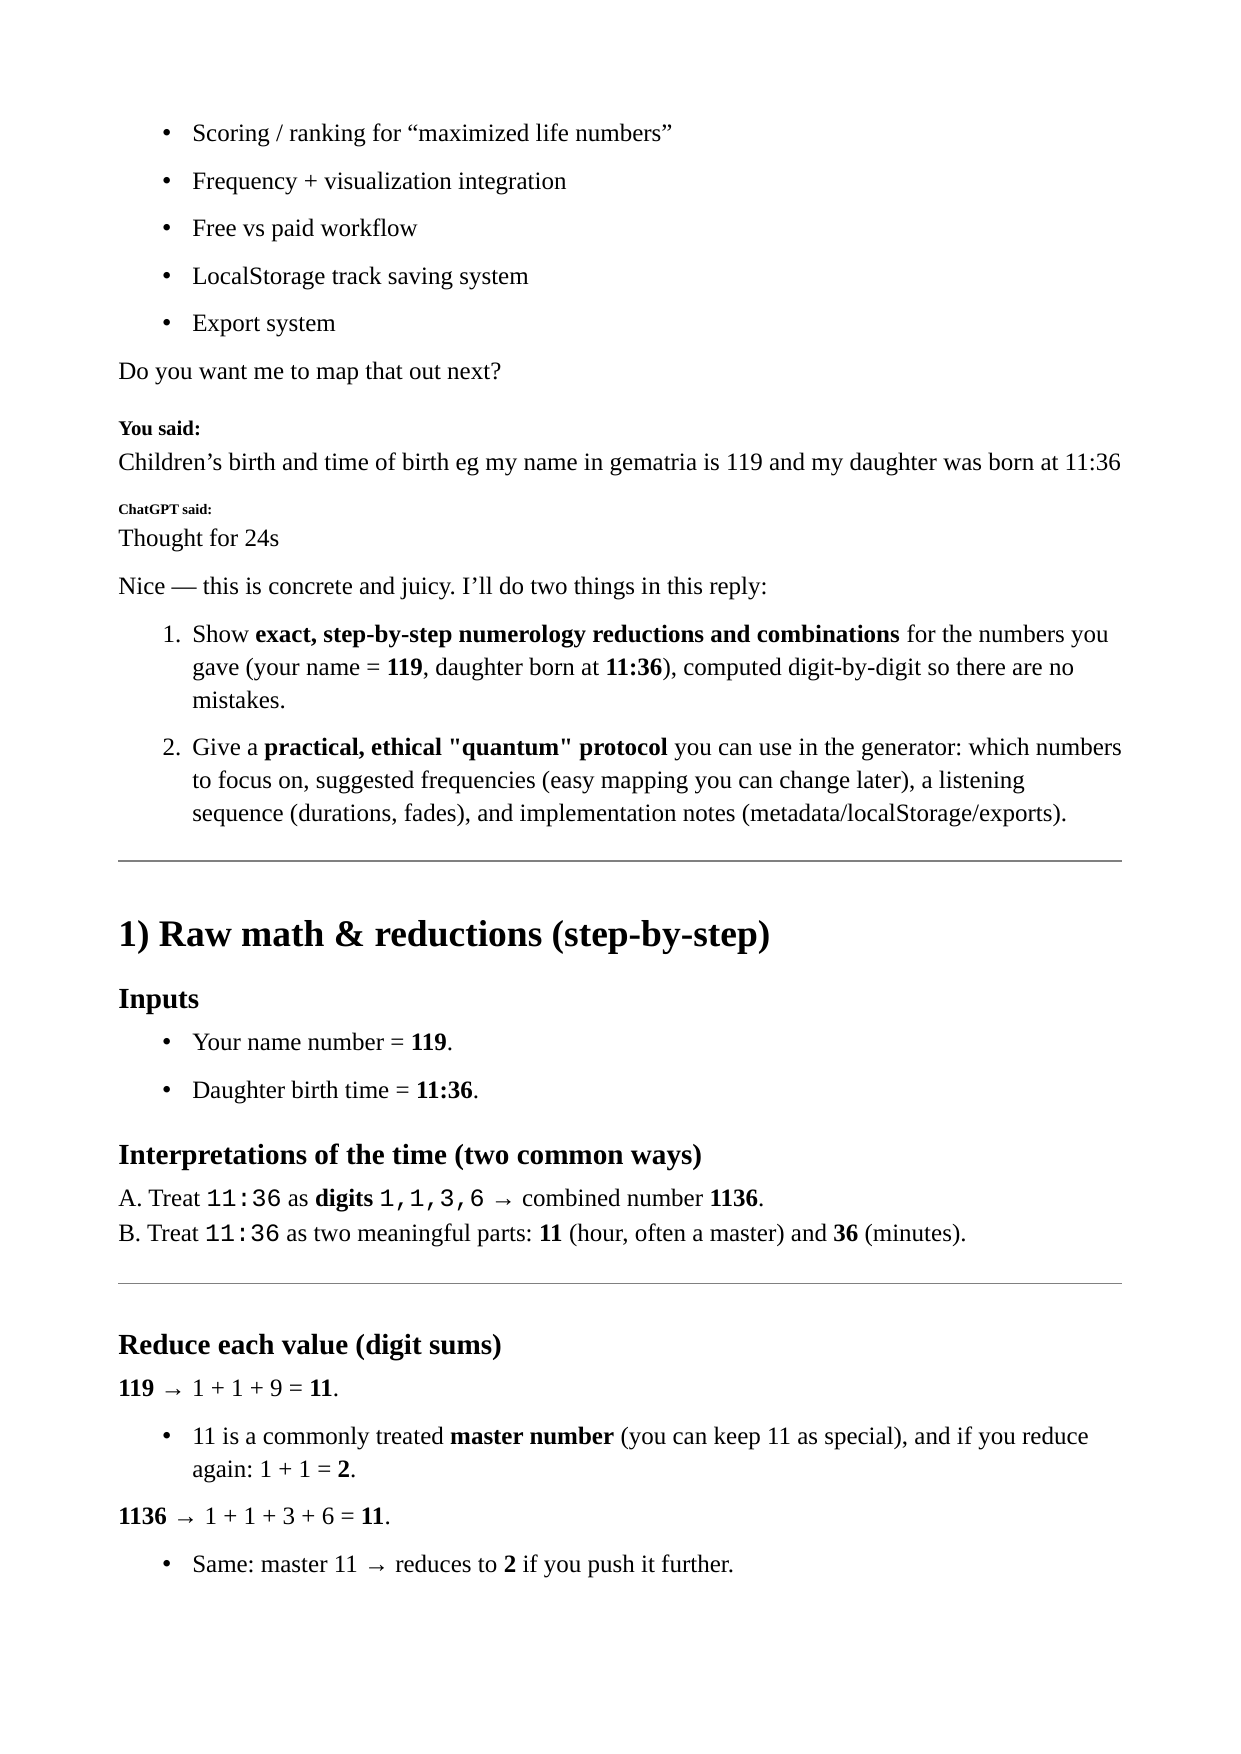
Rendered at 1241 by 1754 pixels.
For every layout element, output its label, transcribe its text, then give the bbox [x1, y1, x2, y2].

subtitle ChatGPT said: [118, 500, 1122, 517]
subtitle Interpretations of the time (two common ways) [118, 1137, 1122, 1171]
subtitle Reduce each value (digit sums) [118, 1327, 1122, 1361]
list LocalStorage track saving system [162, 261, 1122, 290]
text Do you want me to map that out next? [118, 356, 1122, 385]
list Daughter birth time = 11:36. [162, 1075, 1122, 1104]
text Nice — this is concrete and juicy. I’ll do two things in this reply: [118, 571, 1122, 600]
list Show exact, step-by-step numerology reductions and combinations for the numbers you gave (your name = 119, daughter born at 11:36), computed digit-by-digit so there are no mistakes. [162, 619, 1122, 713]
text Children’s birth and time of birth eg my name in gematria is 119 and my daughter was born at 11:36 [118, 447, 1122, 475]
subtitle Inputs [118, 981, 1122, 1015]
list Export system [162, 308, 1122, 337]
list Give a practical, ethical "quantum" protocol you can use in the generator: which numbers to focus on, suggested frequencies (easy mapping you can change later), a listening sequence (durations, fades), and implementation notes (metadata/localStorage/exports). [162, 732, 1122, 827]
list 11 is a commonly treated master number (you can keep 11 as special), and if you reduce again: 1 + 1 = 2. [162, 1421, 1122, 1482]
list Free vs paid workflow [162, 213, 1122, 242]
text A. Treat 11:36 as digits 1,1,3,6 → combined number 1136. B. Treat 11:36 as two meaningful parts: 11 (hour, often a master) and 36 (minutes). [118, 1183, 1122, 1249]
subtitle You said: [118, 416, 1122, 440]
list Frequency + visualization integration [162, 166, 1122, 194]
text 1136 → 1 + 1 + 3 + 6 = 11. [118, 1501, 1122, 1530]
list Scoring / ranking for “maximized life numbers” [162, 118, 1122, 147]
list Your name number = 119. [162, 1027, 1122, 1056]
list Same: master 11 → reduces to 2 if you push it further. [162, 1549, 1122, 1578]
text 119 → 1 + 1 + 9 = 11. [118, 1373, 1122, 1402]
text Thought for 24s [118, 523, 1122, 552]
subtitle 1) Raw math & reductions (step-by-step) [118, 911, 1122, 954]
